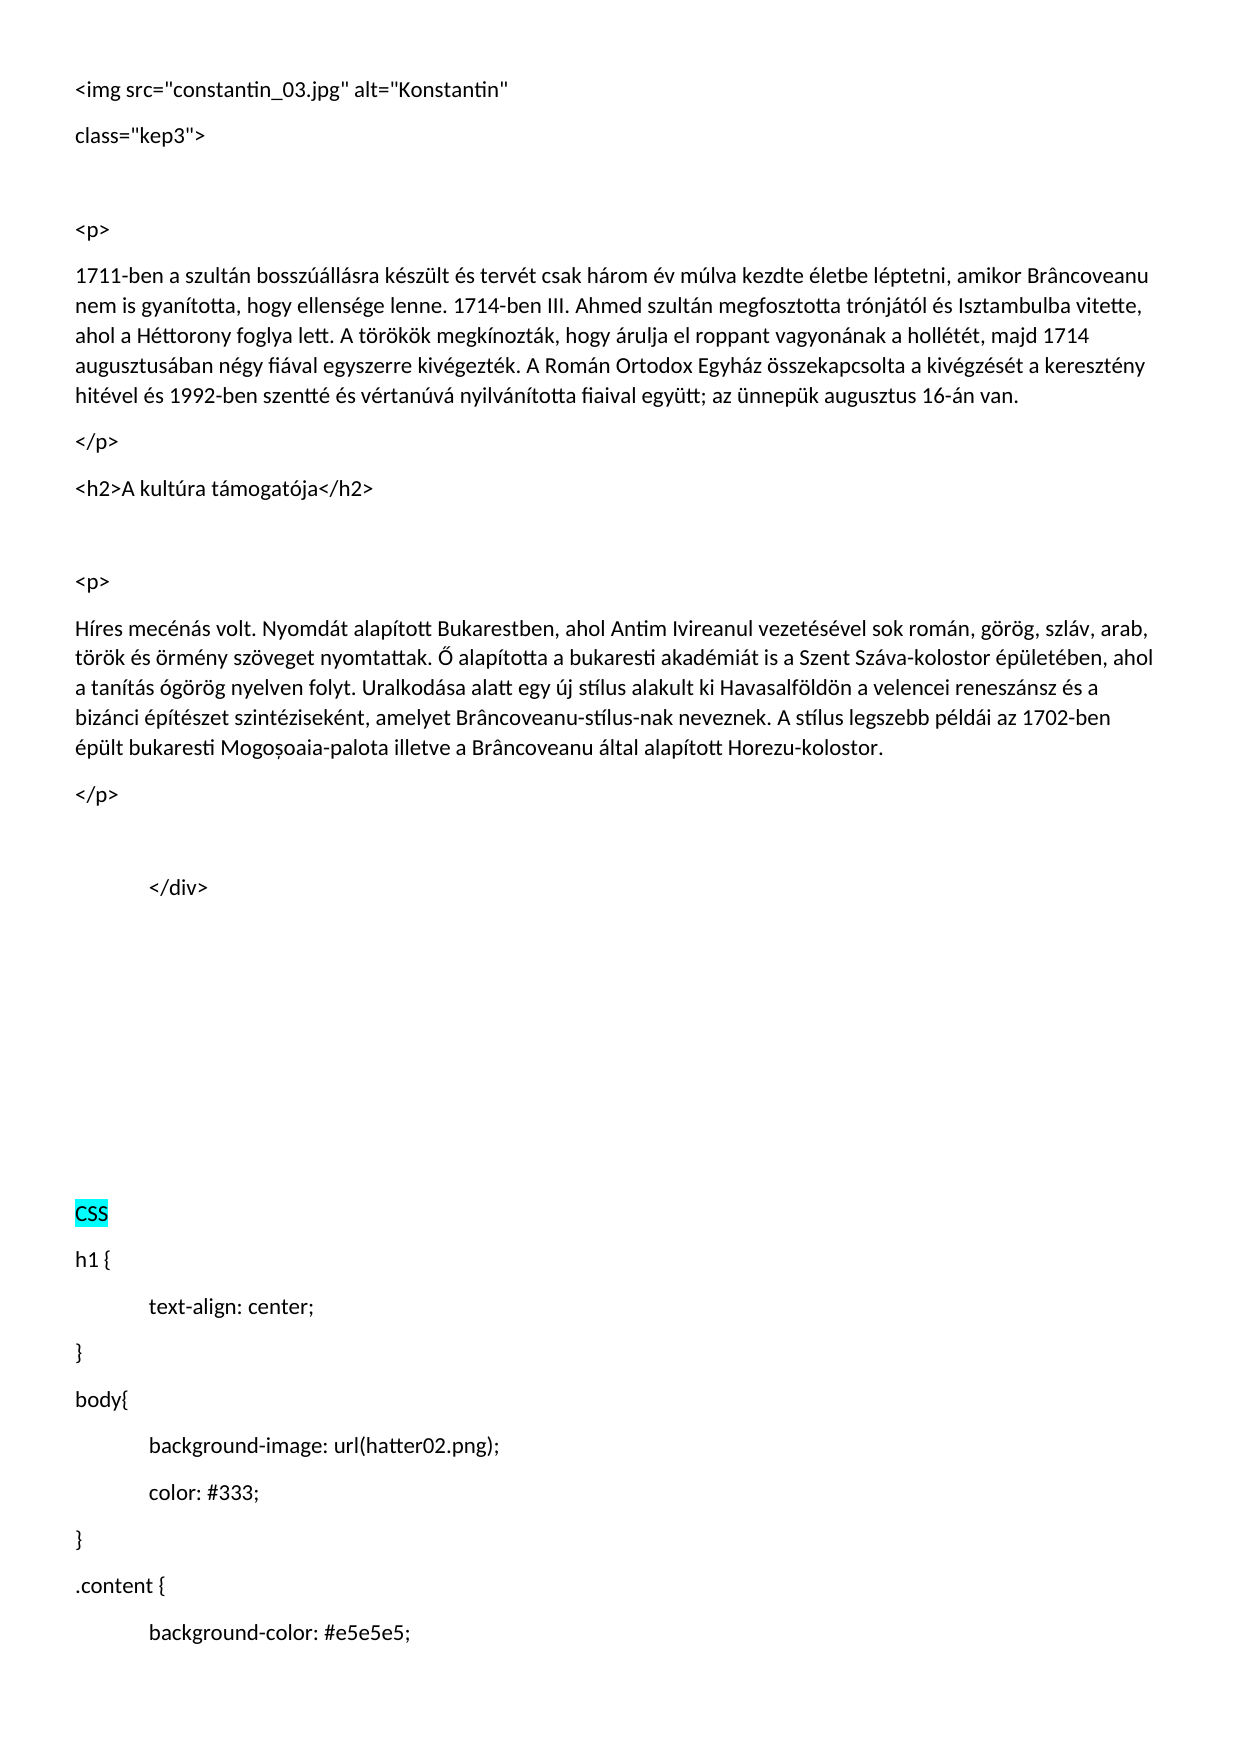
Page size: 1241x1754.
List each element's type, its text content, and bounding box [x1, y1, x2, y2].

text <h2>A kultúra támogatója</h2> [75, 474, 1165, 502]
text background-color: #e5e5e5; [75, 1618, 1165, 1646]
text } [75, 1525, 1165, 1553]
text .content { [75, 1571, 1165, 1599]
text </div> [75, 873, 1165, 901]
text CSS [75, 1199, 1165, 1227]
text </p> [75, 427, 1165, 455]
text body{ [75, 1385, 1165, 1413]
text <img src="constantin_03.jpg" alt="Konstantin" [75, 75, 1165, 103]
text 1711-ben a szultán bosszúállásra készült és tervét csak három év múlva kezdte életbe léptetni, amikor Brâncoveanu nem is gyanította, hogy ellensége lenne. 1714-ben III. Ahmed szultán megfosztotta trónjától és Isztambulba vitette, ahol a Héttorony foglya lett. A törökök megkínozták, hogy árulja el roppant vagyonának a hollétét, majd 1714 augusztusában négy fiával egyszerre kivégezték. A Román Ortodox Egyház összekapcsolta a kivégzését a keresztény hitével és 1992-ben szentté és vértanúvá nyilvánította fiaival együtt; az ünnepük augusztus 16-án van. [75, 261, 1165, 409]
text <p> [75, 567, 1165, 595]
text background-image: url(hatter02.png); [75, 1432, 1165, 1460]
text text-align: center; [75, 1292, 1165, 1320]
text } [75, 1338, 1165, 1367]
text Híres mecénás volt. Nyomdát alapított Bukarestben, ahol Antim Ivireanul vezetésével sok román, görög, szláv, arab, török és örmény szöveget nyomtattak. Ő alapította a bukaresti akadémiát is a Szent Száva-kolostor épületében, ahol a tanítás ógörög nyelven folyt. Uralkodása alatt egy új stílus alakult ki Havasalföldön a velencei reneszánsz és a bizánci építészet szintéziseként, amelyet Brâncoveanu-stílus-nak neveznek. A stílus legszebb példái az 1702-ben épült bukaresti Mogoșoaia-palota illetve a Brâncoveanu által alapított Horezu-kolostor. [75, 614, 1165, 761]
text </p> [75, 780, 1165, 808]
text <p> [75, 215, 1165, 243]
text class="kep3"> [75, 122, 1165, 149]
text color: #333; [75, 1478, 1165, 1506]
text h1 { [75, 1245, 1165, 1273]
